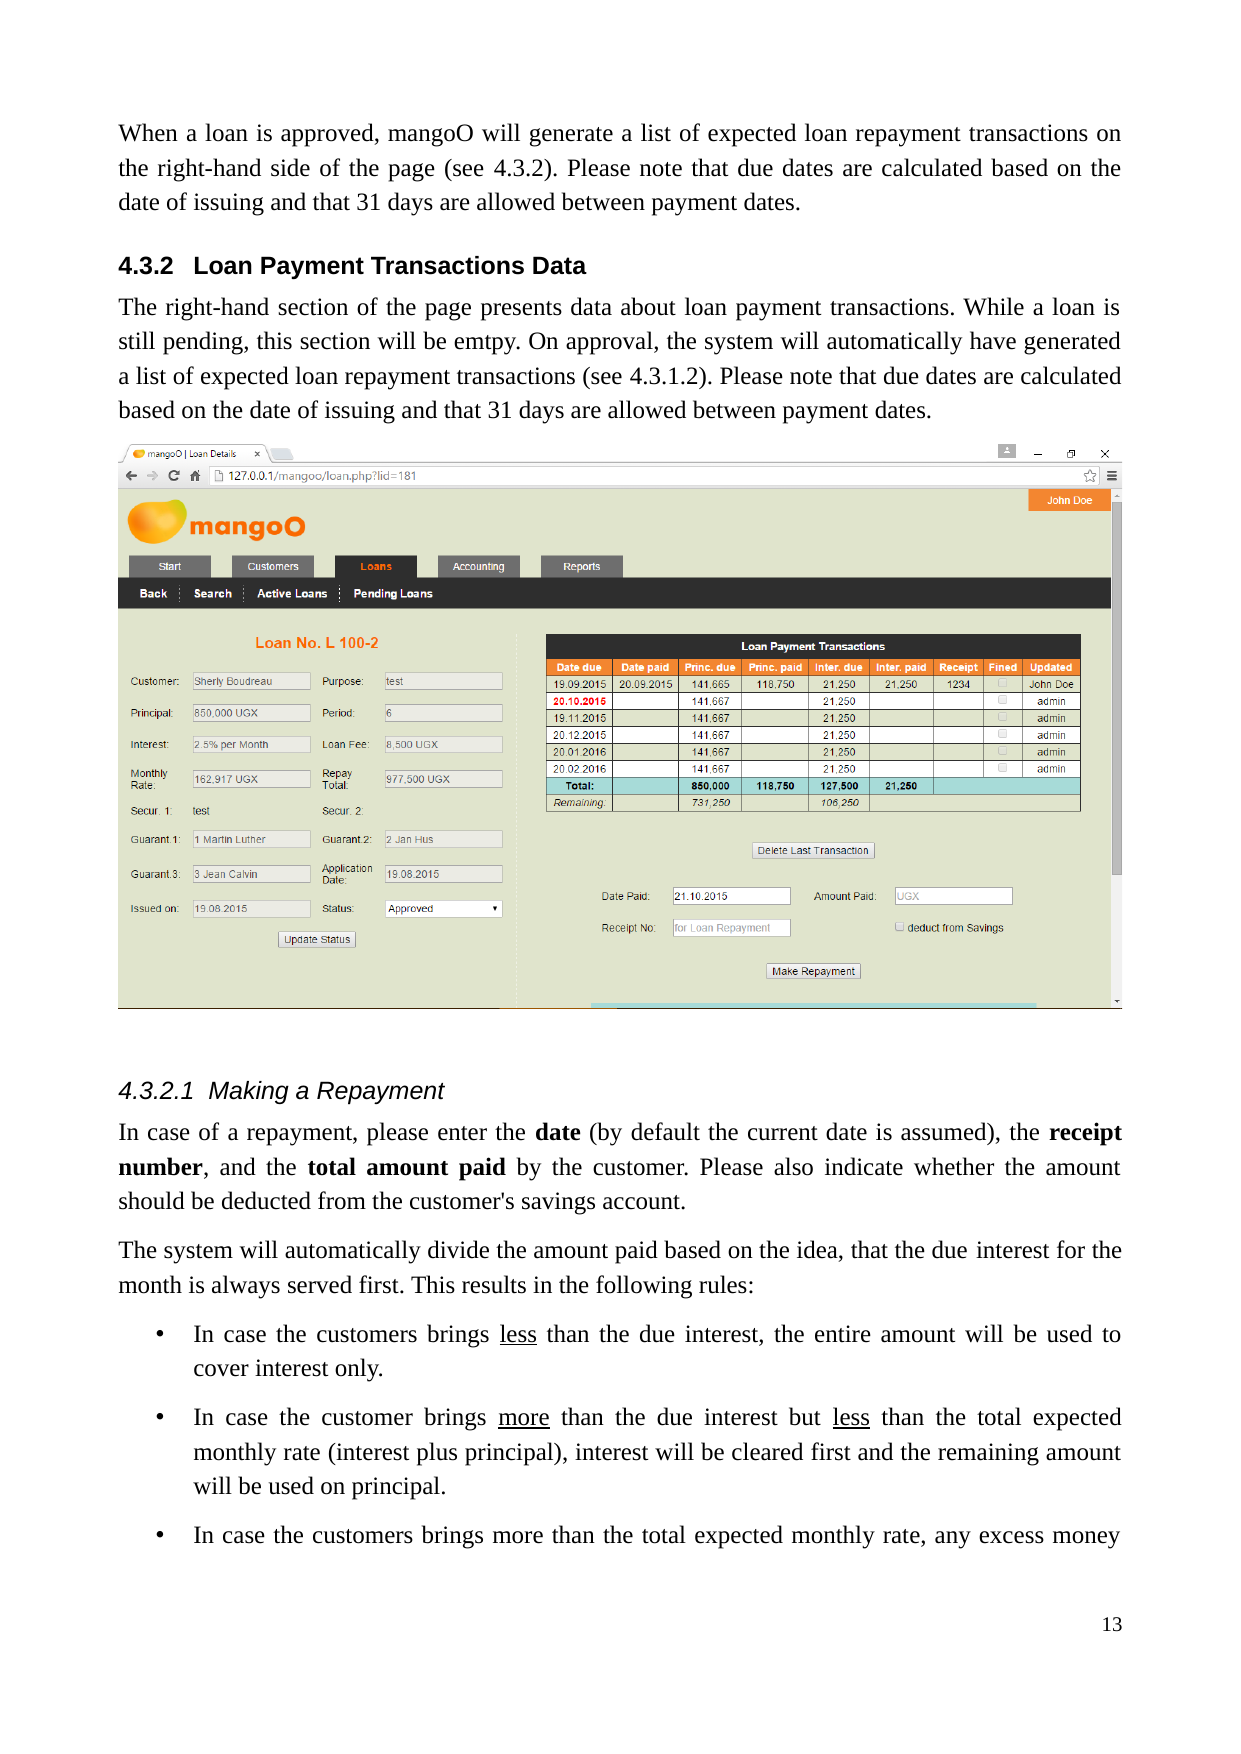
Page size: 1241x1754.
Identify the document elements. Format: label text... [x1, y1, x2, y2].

list In case the customers brings less than the due interest, the entire amount will be used to cover interest only. [156, 1319, 1122, 1382]
picture [118, 444, 1123, 1009]
text The system will automatically divide the amount paid based on the idea, that the due interest for the month is always served first. This results in the following rules: [118, 1235, 1122, 1299]
list In case the customers brings more than the total expected monthly rate, any excess money [156, 1521, 1122, 1549]
text In case of a repayment, please enter the date (by default the current date is assumed), the receipt number, and the total amount paid by the customer. Please also indicate whether the amount should be deducted from the customer's savings account. [118, 1117, 1122, 1215]
text The right-hand section of the page presents data about loan payment transactions. While a loan is still pending, this section will be emtpy. On approval, the system will automatically have generated a list of expected loan repayment transactions (see 4.3.1.2). Please note that due dates are calculated based on the date of issuing and that 31 days are allowed between payment dates. [118, 292, 1122, 424]
subtitle Loan Payment Transactions Data [118, 251, 1122, 279]
text When a loan is approved, mangoO will generate a list of expected loan repayment transactions on the right-hand side of the page (see 4.3.2). Please note that due dates are calculated based on the date of issuing and that 31 days are allowed between payment dates. [118, 118, 1122, 216]
subtitle Making a Repayment [118, 1076, 1122, 1105]
list In case the customer brings more than the due interest but less than the total expected monthly rate (interest plus principal), interest will be cleared first and the remaining amount will be used on principal. [156, 1402, 1122, 1500]
